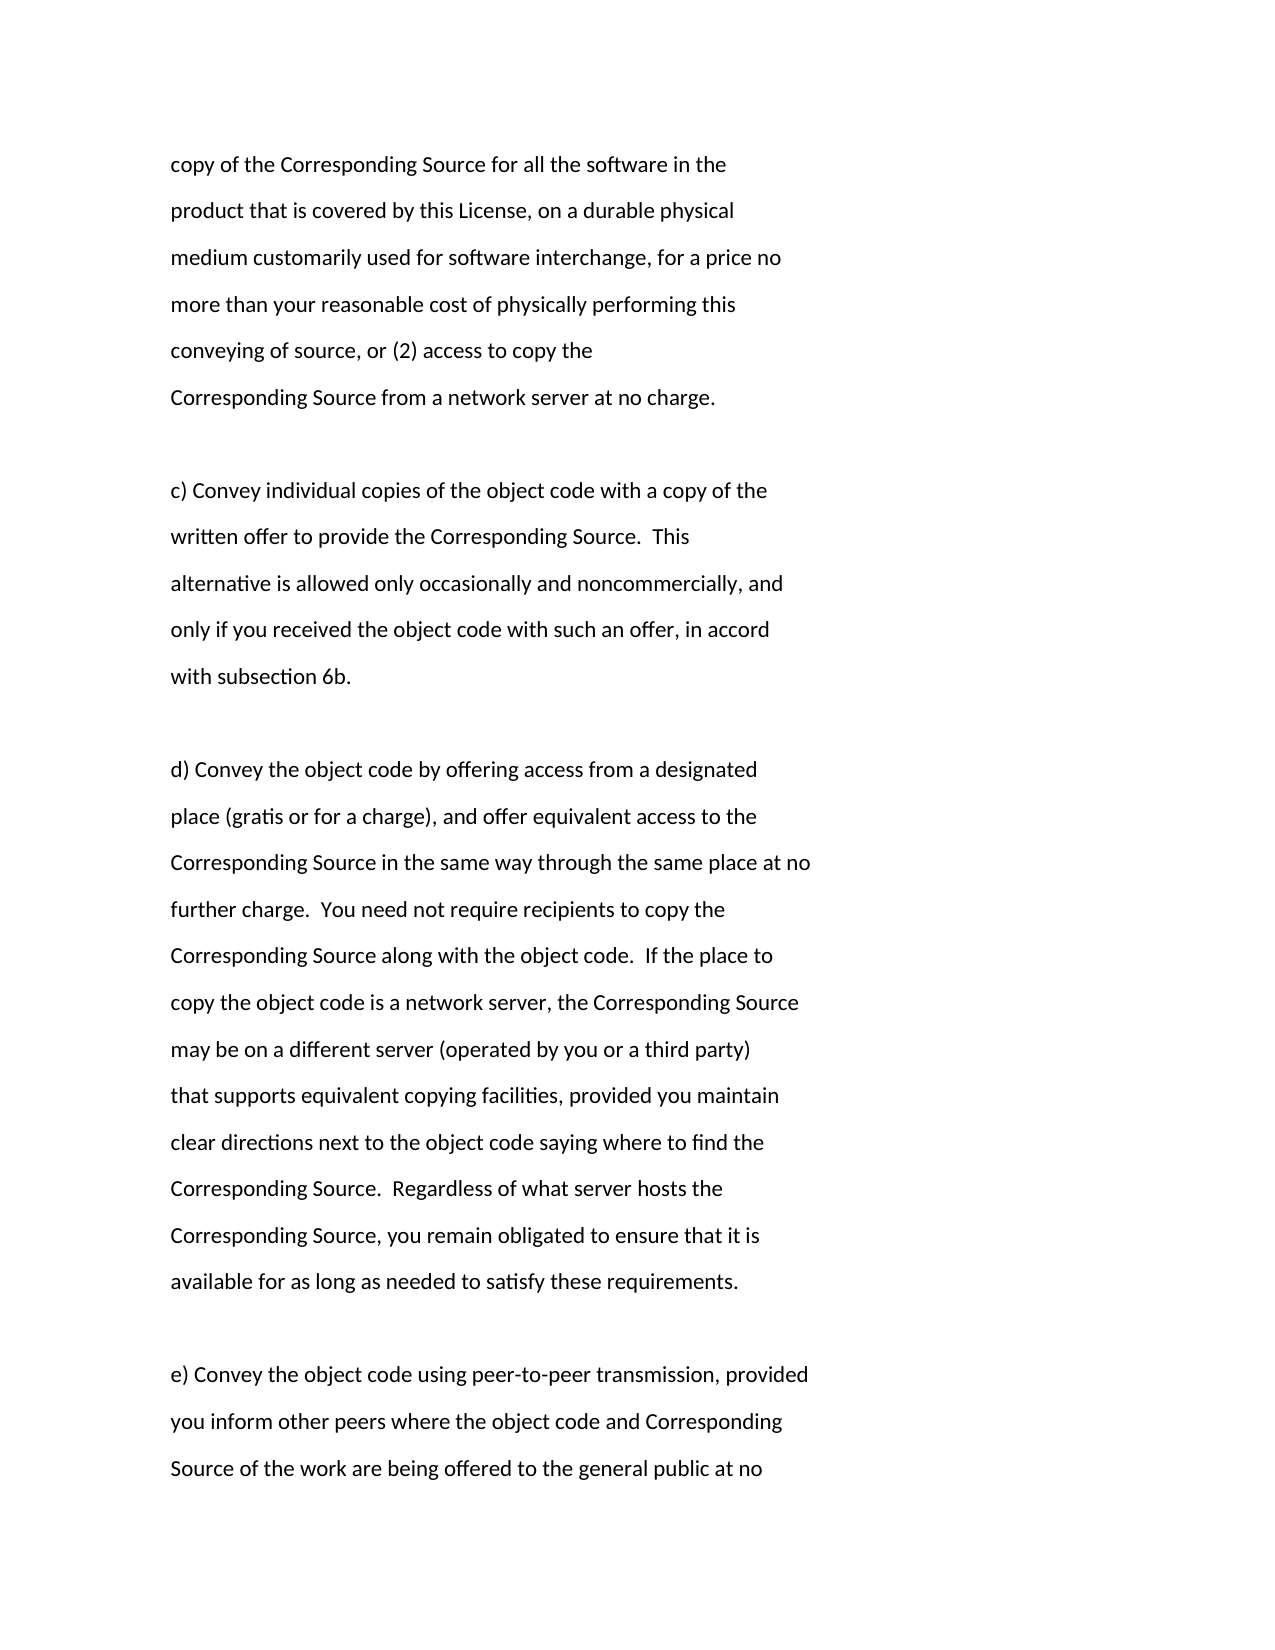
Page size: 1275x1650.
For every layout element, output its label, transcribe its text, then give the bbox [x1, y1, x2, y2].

text copy the object code is a network server, the Corresponding Source [150, 988, 1125, 1016]
text place (gratis or for a charge), and offer equivalent access to the [150, 802, 1125, 830]
text Corresponding Source in the same way through the same place at no [150, 848, 1125, 876]
text available for as long as needed to satisfy these requirements. [150, 1267, 1125, 1296]
text Corresponding Source, you remain obligated to ensure that it is [150, 1221, 1125, 1249]
text only if you received the object code with such an offer, in accord [150, 616, 1125, 644]
text d) Convey the object code by offering access from a designated [150, 755, 1125, 783]
text clear directions next to the object code saying where to find the [150, 1128, 1125, 1156]
text that supports equivalent copying facilities, provided you maintain [150, 1081, 1125, 1109]
text e) Convey the object code using peer-to-peer transmission, provided [150, 1361, 1125, 1389]
text c) Convey individual copies of the object code with a copy of the [150, 476, 1125, 504]
text Source of the work are being offered to the general public at no [150, 1454, 1125, 1482]
text you inform other peers where the object code and Corresponding [150, 1407, 1125, 1435]
text alternative is allowed only occasionally and noncommercially, and [150, 569, 1125, 597]
text Corresponding Source along with the object code. If the place to [150, 942, 1125, 969]
text copy of the Corresponding Source for all the software in the [150, 150, 1125, 178]
text Corresponding Source from a network server at no charge. [150, 383, 1125, 411]
text may be on a different server (operated by you or a third party) [150, 1035, 1125, 1063]
text conveying of source, or (2) access to copy the [150, 336, 1125, 364]
text with subsection 6b. [150, 662, 1125, 690]
text further charge. You need not require recipients to copy the [150, 895, 1125, 923]
text Corresponding Source. Regardless of what server hosts the [150, 1174, 1125, 1202]
text product that is covered by this License, on a durable physical [150, 197, 1125, 224]
text medium customarily used for software interchange, for a price no [150, 243, 1125, 271]
text more than your reasonable cost of physically performing this [150, 290, 1125, 318]
text written offer to provide the Corresponding Source. This [150, 522, 1125, 551]
